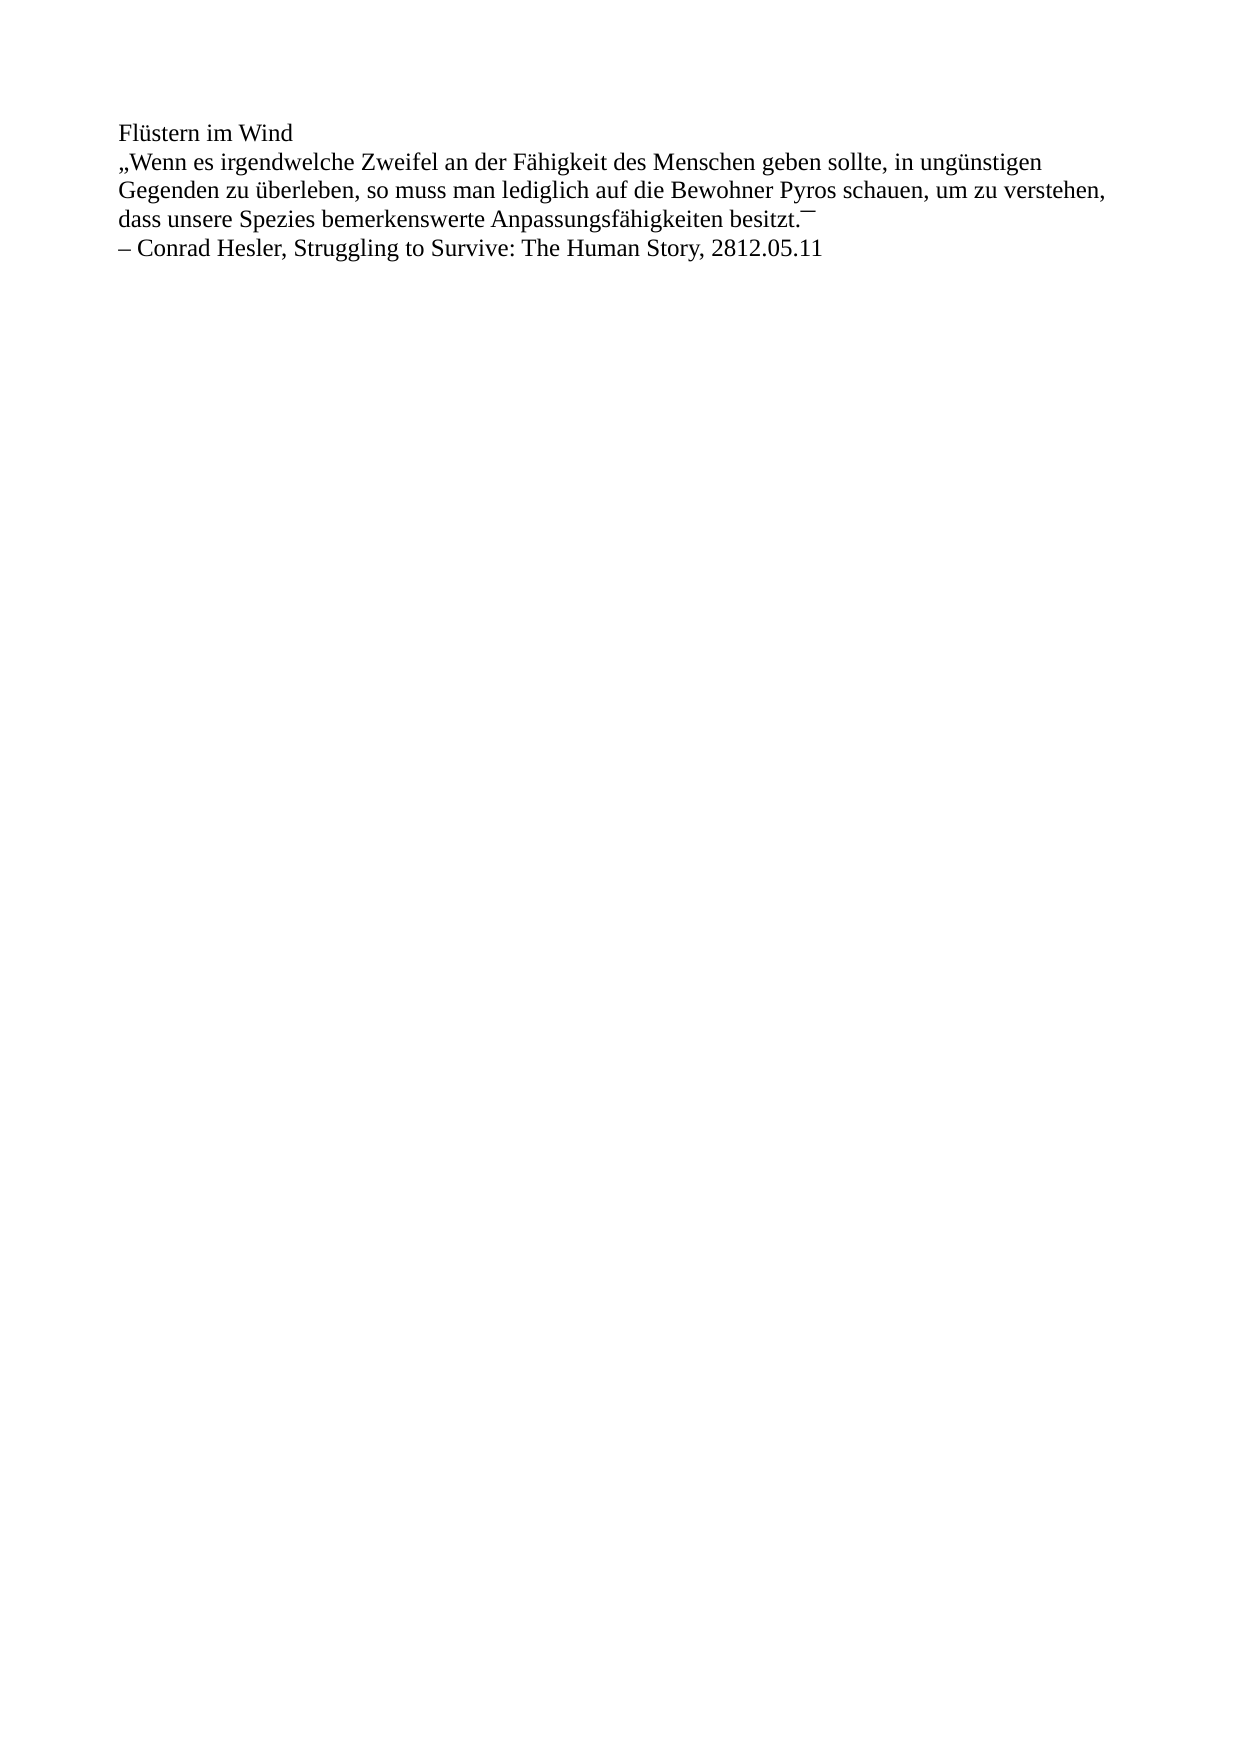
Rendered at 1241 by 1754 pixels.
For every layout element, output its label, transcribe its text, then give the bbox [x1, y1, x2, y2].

text Flüstern im Wind [118, 118, 1122, 147]
text – Conrad Hesler, Struggling to Survive: The Human Story, 2812.05.11 [118, 233, 1122, 262]
text „Wenn es irgendwelche Zweifel an der Fähigkeit des Menschen geben sollte, in ungünstigen Gegenden zu überleben, so muss man lediglich auf die Bewohner Pyros schauen, um zu verstehen, dass unsere Spezies bemerkenswerte Anpassungsfähigkeiten besitzt.͞ [118, 147, 1122, 233]
